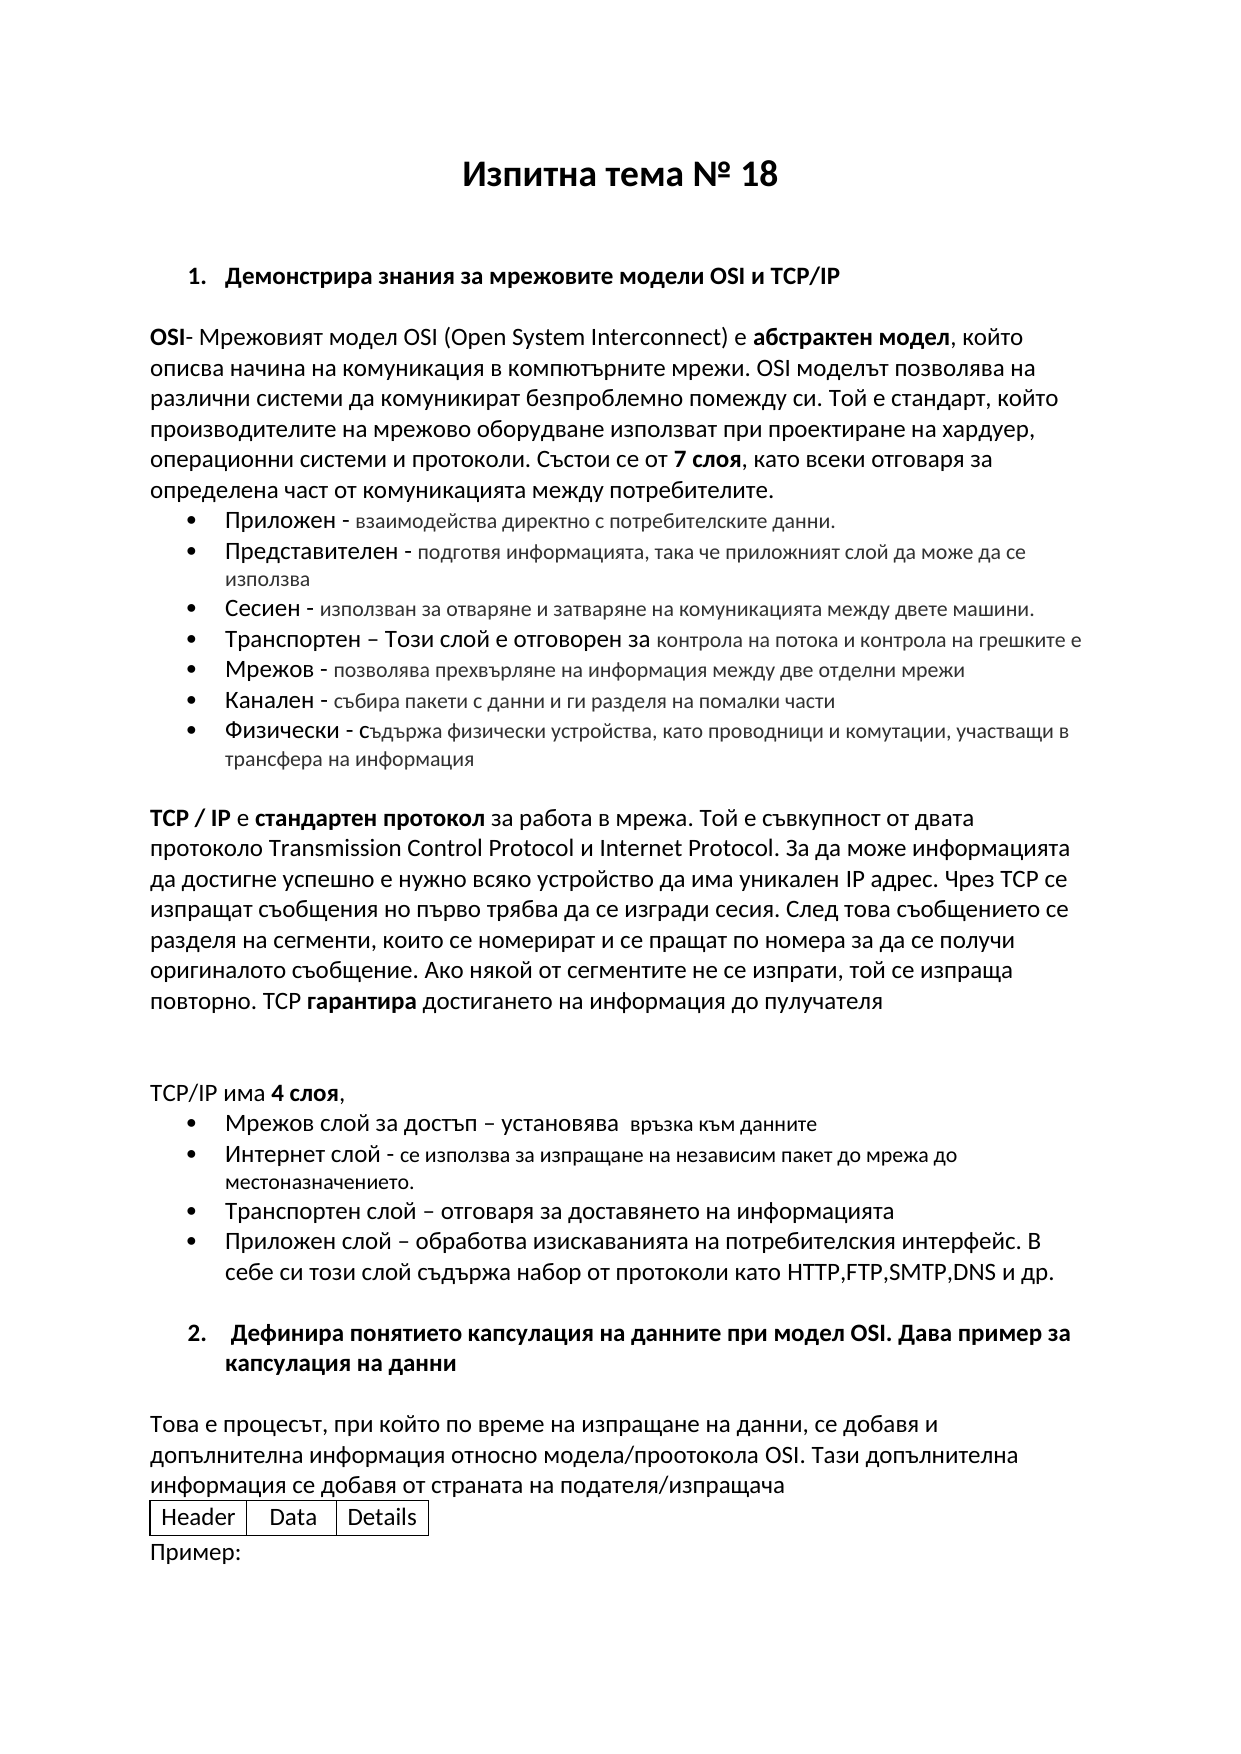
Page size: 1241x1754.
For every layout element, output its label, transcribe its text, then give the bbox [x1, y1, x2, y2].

list Представителен - подготвя информацията, така че приложният слой да може да се използва [187, 535, 1090, 592]
text Това е процесът, при който по време на изпращане на данни, се добавя и допълнителна информация относно модела/проотокола OSI. Тази допълнителна информация се добавя от страната на подателя/изпращача [150, 1408, 1090, 1500]
text Изпитна тема № 18 [150, 150, 1090, 196]
list Демонстрира знания за мрежовите модели OSI и TCP/IP [187, 260, 1090, 291]
list Сесиен - използван за отваряне и затваряне на комуникацията между двете машини. [187, 592, 1090, 623]
list Канален - събира пакети с данни и ги разделя на помалки части [187, 684, 1090, 714]
list Транспортен слой – отговаря за доставянето на информацията [187, 1195, 1090, 1225]
text Пример: [150, 1536, 1090, 1567]
list Интернет слой - се използва за изпращане на независим пакет до мрежа до местоназначението. [187, 1138, 1090, 1195]
text OSI- Мрежовият модел OSI (Open System Interconnect) е абстрактен модел, който описва начина на комуникация в компютърните мрежи. OSI моделът позволява на различни системи да комуникират безпроблемно помежду си. Той е стандарт, който производителите на мрежово оборудване използват при проектиране на хардуер, операционни системи и протоколи. Състои се от 7 слоя, като всеки отговаря за определена част от комуникацията между потребителите. [150, 321, 1090, 504]
table_header Header [151, 1501, 246, 1535]
list Физически - съдържа физически устройства, като проводници и комутации, участващи в трансфера на информация [187, 714, 1090, 771]
list Мрежов слой за достъп – установява връзка към данните [187, 1107, 1090, 1138]
list Приложен - взаимодейства директно с потребителските данни. [187, 504, 1090, 535]
text ТCP/IP има 4 слоя, [150, 1077, 1090, 1107]
text TCP / IP е стандартен протокол за работа в мрежа. Той е съвкупност от двата протоколо Transmission Control Protocol и Internet Protocol. За да може информацията да достигне успешно е нужно всяко устройство да има уникален IP адрес. Чрез TCP се изпращат съобщения но първо трябва да се изгради сесия. След това съобщението се разделя на сегменти, които се номерират и се пращат по номера за да се получи оригиналото съобщение. Ако някой от сегментите не се изпрати, той се изпраща повторно. TCP гарантира достигането на информация до пулучателя [150, 802, 1090, 1016]
list Мрежов - позволява прехвърляне на информация между две отделни мрежи [187, 653, 1090, 684]
table_header Data [247, 1501, 336, 1535]
table_header Details [337, 1501, 428, 1535]
list Транспортен – Този слой е отговорен за контрола на потока и контрола на грешките е [187, 623, 1090, 653]
list Дефинира понятието капсулация на данните при модел OSI. Дава пример за капсулация на данни [187, 1317, 1090, 1378]
list Приложен слой – обработва изискаванията на потребителския интерфейс. В себе си този слой съдържа набор от протоколи като HTTP,FTP,SMTP,DNS и др. [187, 1225, 1090, 1286]
